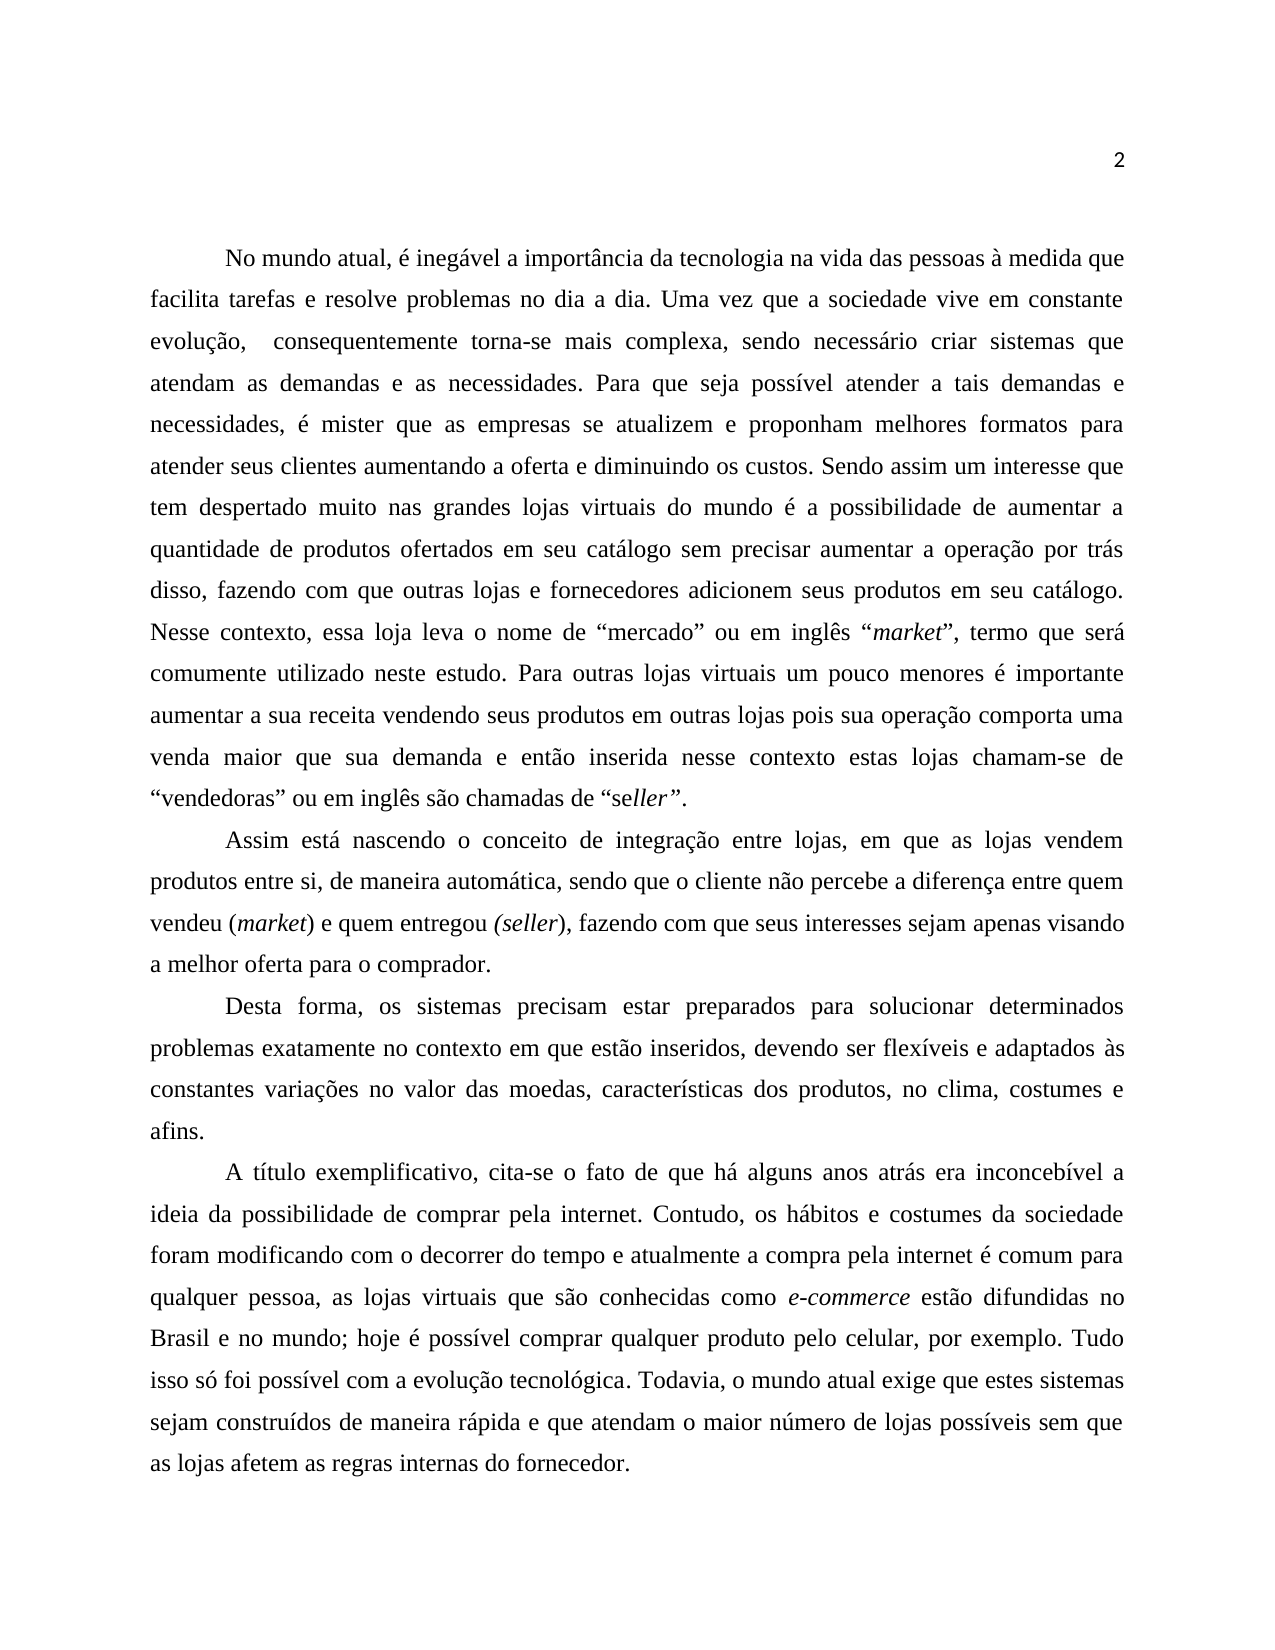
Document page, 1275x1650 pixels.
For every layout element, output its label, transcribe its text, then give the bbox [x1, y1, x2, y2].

text Assim está nascendo o conceito de integração entre lojas, em que as lojas vendem produtos entre si, de maneira automática, sendo que o cliente não percebe a diferença entre quem vendeu (market) e quem entregou (seller), fazendo com que seus interesses sejam apenas visando a melhor oferta para o comprador. [150, 826, 1125, 978]
text Desta forma, os sistemas precisam estar preparados para solucionar determinados problemas exatamente no contexto em que estão inseridos, devendo ser flexíveis e adaptados às constantes variações no valor das moedas, características dos produtos, no clima, costumes e afins. [150, 992, 1125, 1144]
text A título exemplificativo, cita-se o fato de que há alguns anos atrás era inconcebível a ideia da possibilidade de comprar pela internet. Contudo, os hábitos e costumes da sociedade foram modificando com o decorrer do tempo e atualmente a compra pela internet é comum para qualquer pessoa, as lojas virtuais que são conhecidas como e-commerce estão difundidas no Brasil e no mundo; hoje é possível comprar qualquer produto pelo celular, por exemplo. Tudo isso só foi possível com a evolução tecnológica. Todavia, o mundo atual exige que estes sistemas sejam construídos de maneira rápida e que atendam o maior número de lojas possíveis sem que as lojas afetem as regras internas do fornecedor. [150, 1158, 1125, 1477]
text No mundo atual, é inegável a importância da tecnologia na vida das pessoas à medida que facilita tarefas e resolve problemas no dia a dia. Uma vez que a sociedade vive em constante evolução, consequentemente torna-se mais complexa, sendo necessário criar sistemas que atendam as demandas e as necessidades. Para que seja possível atender a tais demandas e necessidades, é mister que as empresas se atualizem e proponham melhores formatos para atender seus clientes aumentando a oferta e diminuindo os custos. Sendo assim um interesse que tem despertado muito nas grandes lojas virtuais do mundo é a possibilidade de aumentar a quantidade de produtos ofertados em seu catálogo sem precisar aumentar a operação por trás disso, fazendo com que outras lojas e fornecedores adicionem seus produtos em seu catálogo. Nesse contexto, essa loja leva o nome de “mercado” ou em inglês “market”, termo que será comumente utilizado neste estudo. Para outras lojas virtuais um pouco menores é importante aumentar a sua receita vendendo seus produtos em outras lojas pois sua operação comporta uma venda maior que sua demanda e então inserida nesse contexto estas lojas chamam-se de “vendedoras” ou em inglês são chamadas de “seller”. [150, 244, 1125, 812]
